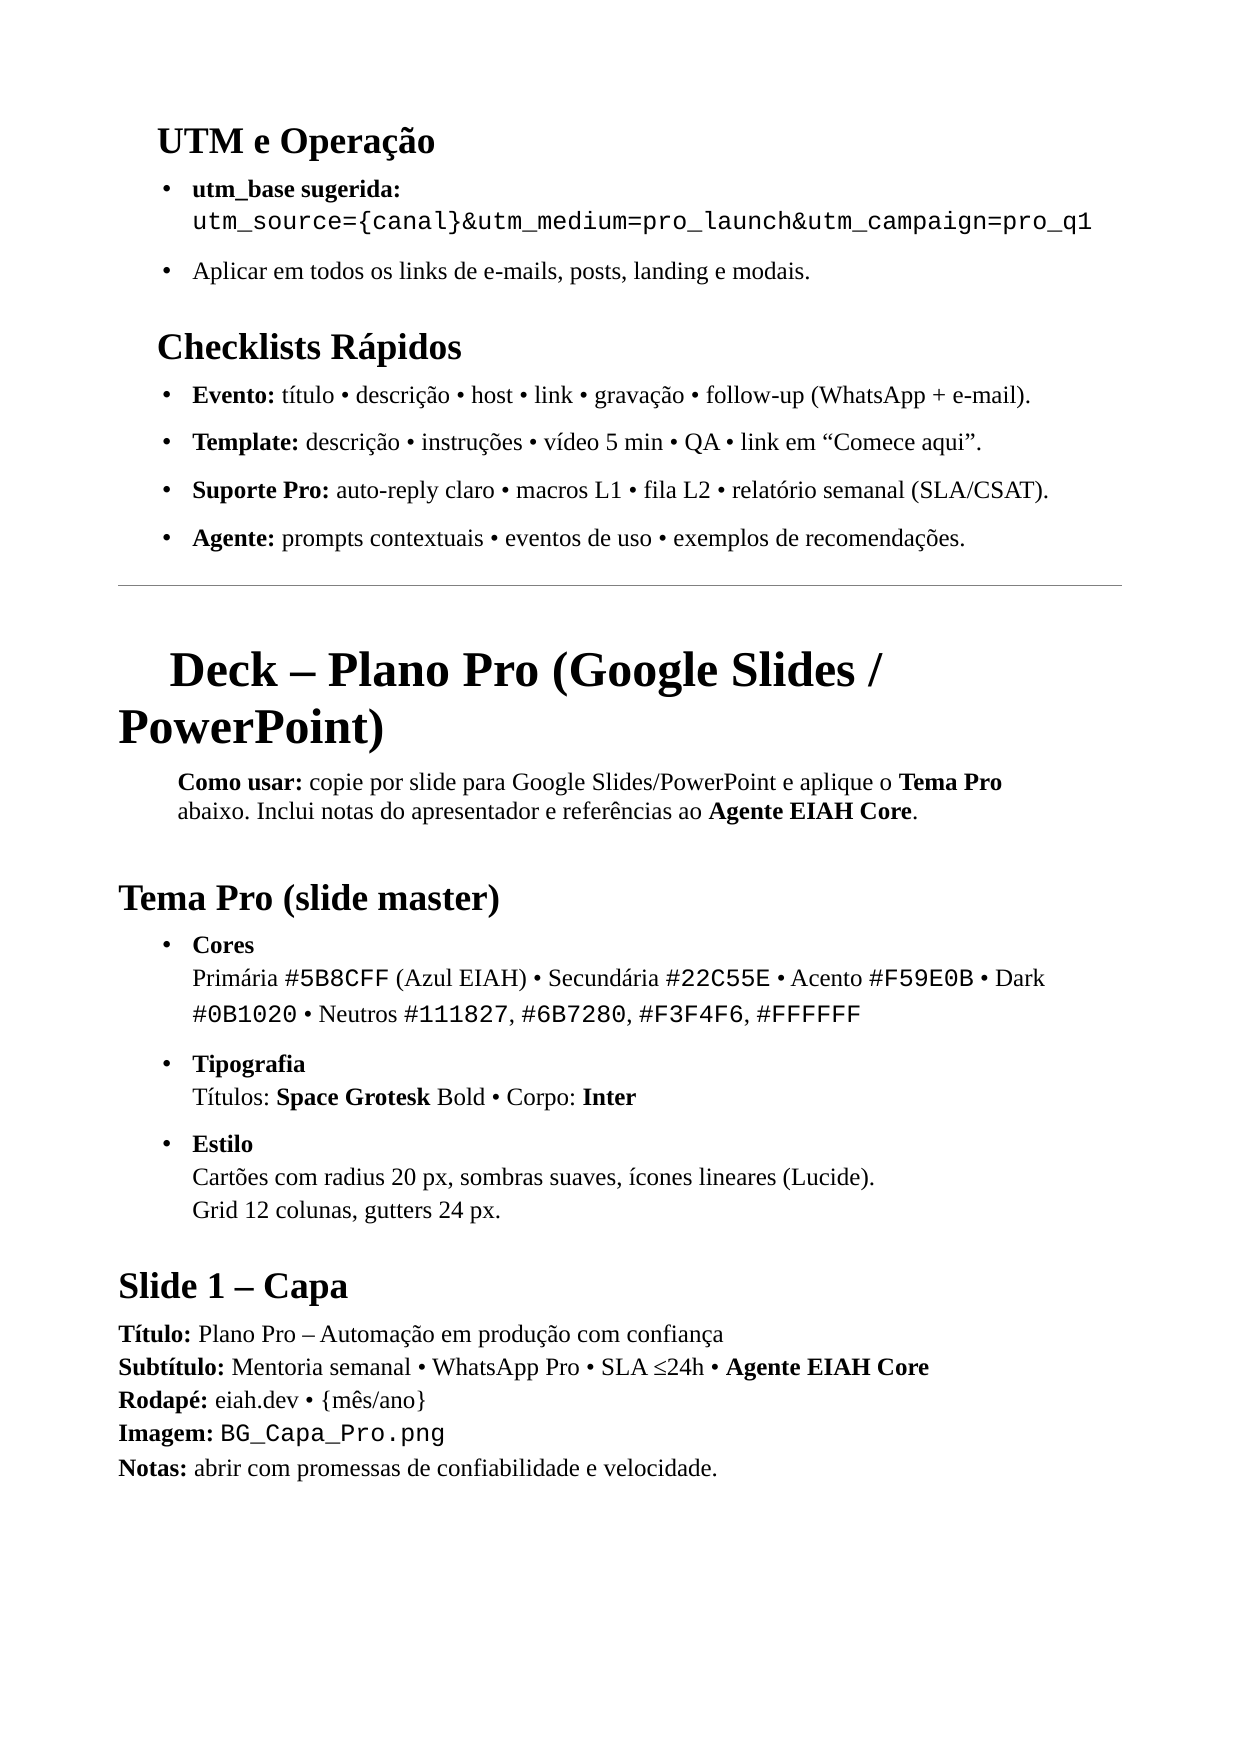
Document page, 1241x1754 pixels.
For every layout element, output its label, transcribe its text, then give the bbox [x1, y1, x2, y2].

subtitle 🔗 UTM e Operação [118, 118, 1122, 161]
text Título: Plano Pro – Automação em produção com confiança Subtítulo: Mentoria semanal • WhatsApp Pro • SLA ≤24h • Agente EIAH Core Rodapé: eiah.dev • {mês/ano} Imagem: BG_Capa_Pro.png Notas: abrir com promessas de confiabilidade e velocidade. [118, 1319, 1122, 1482]
text Como usar: copie por slide para Google Slides/PowerPoint e aplique o Tema Pro abaixo. Inclui notas do apresentador e referências ao Agente EIAH Core. [177, 767, 1063, 824]
list Suporte Pro: auto‑reply claro • macros L1 • fila L2 • relatório semanal (SLA/CSAT). [162, 475, 1122, 504]
list utm_base sugerida: utm_source={canal}&utm_medium=pro_launch&utm_campaign=pro_q1 [162, 174, 1122, 237]
list Estilo Cartões com radius 20 px, sombras suaves, ícones lineares (Lucide). Grid 12 colunas, gutters 24 px. [162, 1129, 1122, 1224]
list Agente: prompts contextuais • eventos de uso • exemplos de recomendações. [162, 523, 1122, 551]
list Cores Primária #5B8CFF (Azul EIAH) • Secundária #22C55E • Acento #F59E0B • Dark #0B1020 • Neutros #111827, #6B7280, #F3F4F6, #FFFFFF [162, 931, 1122, 1029]
subtitle ✅ Checklists Rápidos [118, 324, 1122, 367]
subtitle Tema Pro (slide master) [118, 875, 1122, 918]
list Tipografia Títulos: Space Grotesk Bold • Corpo: Inter [162, 1049, 1122, 1110]
list Template: descrição • instruções • vídeo 5 min • QA • link em “Comece aqui”. [162, 427, 1122, 456]
list Evento: título • descrição • host • link • gravação • follow‑up (WhatsApp + e‑mail). [162, 380, 1122, 409]
subtitle Slide 1 – Capa [118, 1264, 1122, 1307]
list Aplicar em todos os links de e‑mails, posts, landing e modais. [162, 256, 1122, 284]
subtitle 📑 Deck – Plano Pro (Google Slides / PowerPoint) [118, 639, 1122, 754]
